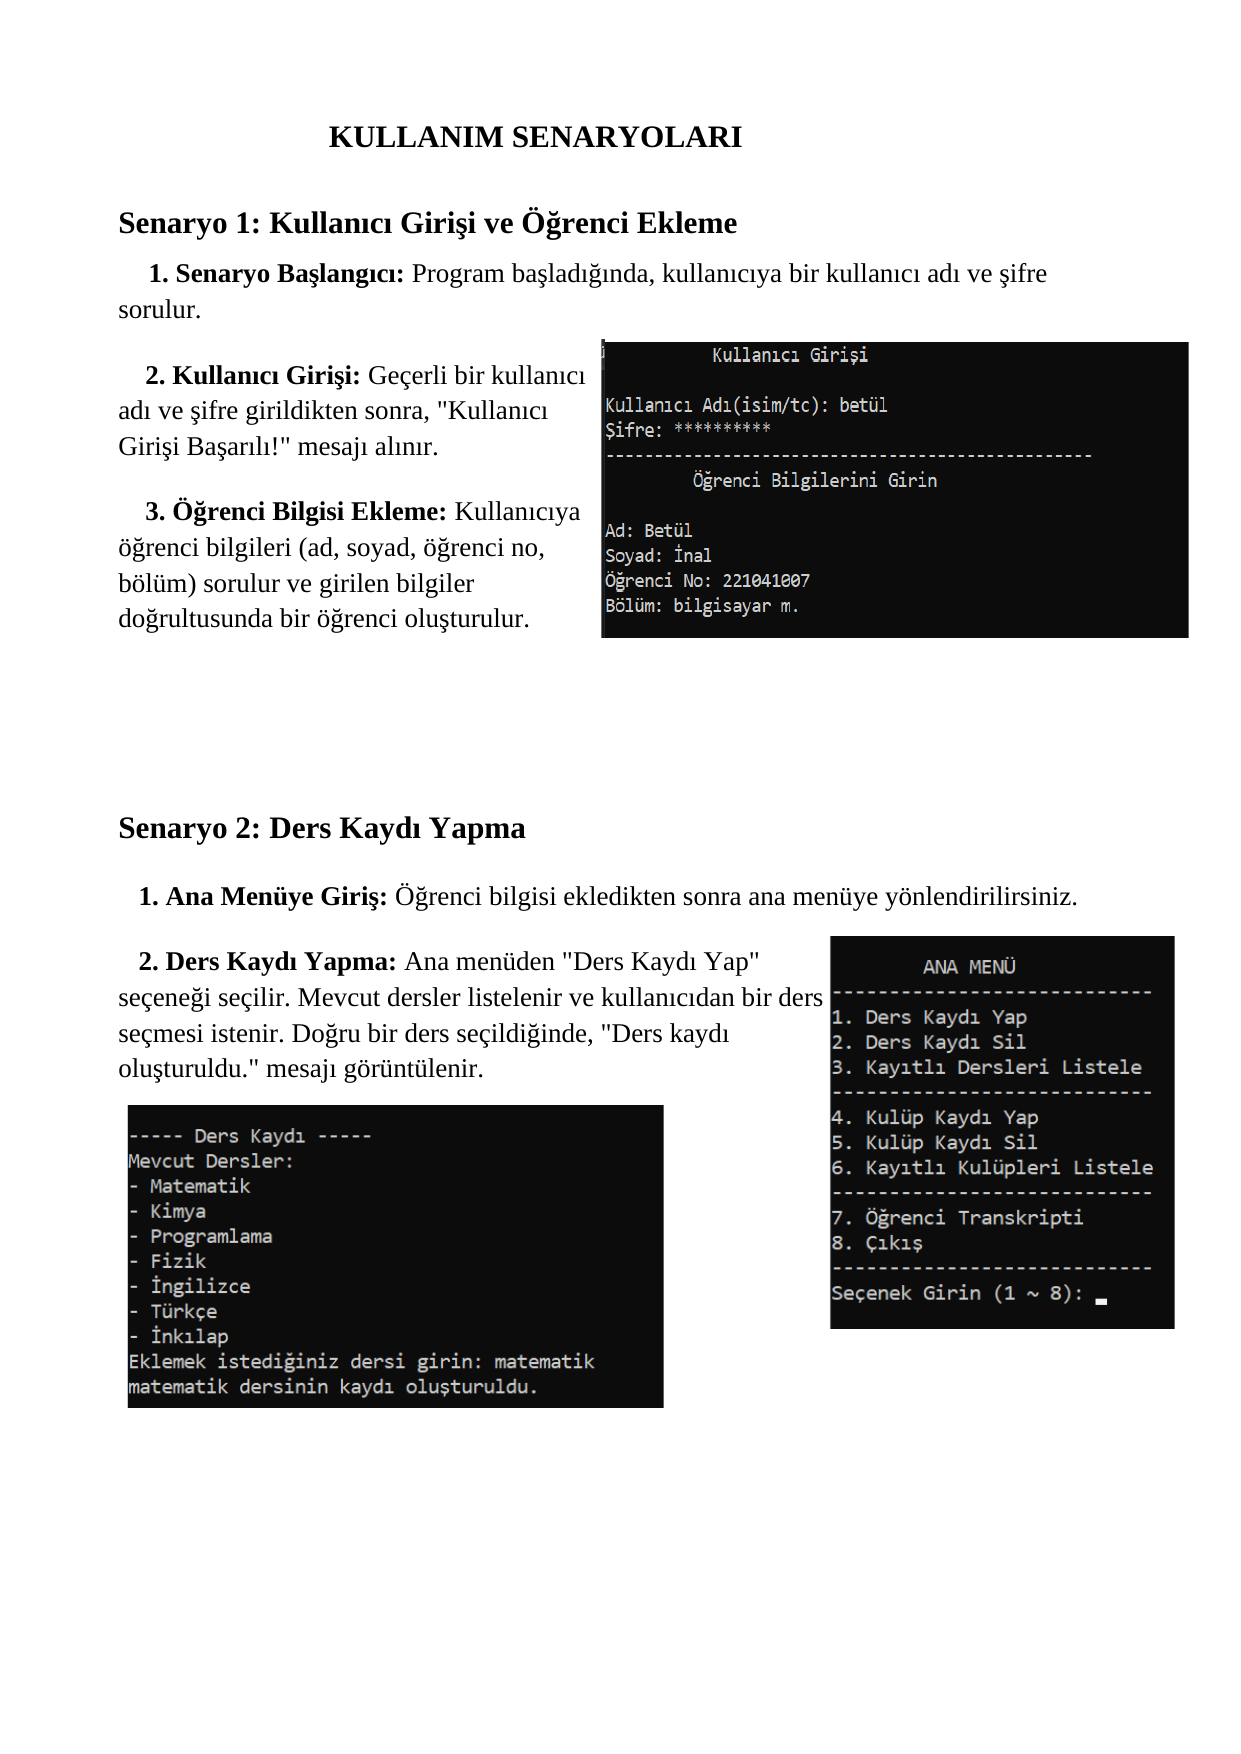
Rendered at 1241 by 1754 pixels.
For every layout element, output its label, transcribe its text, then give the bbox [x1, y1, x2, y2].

text 2. Ders Kaydı Yapma: Ana menüden "Ders Kaydı Yap" seçeneği seçilir. Mevcut dersler listelenir ve kullanıcıdan bir ders seçmesi istenir. Doğru bir ders seçildiğinde, "Ders kaydı oluşturuldu." mesajı görüntülenir. [118, 945, 829, 1083]
picture [829, 936, 1175, 1329]
text Senaryo 2: Ders Kaydı Yapma [118, 809, 1122, 845]
text 1. Ana Menüye Giriş: Öğrenci bilgisi ekledikten sonra ana menüye yönlendirilirsiniz. [118, 880, 1122, 911]
text 2. Kullanıcı Girişi: Geçerli bir kullanıcı adı ve şifre girildikten sonra, "Kullanıcı Girişi Başarılı!" mesajı alınır. [118, 359, 601, 461]
text KULLANIM SENARYOLARI [118, 118, 1122, 154]
picture [601, 339, 1189, 638]
picture [127, 1105, 664, 1408]
text 3. Öğrenci Bilgisi Ekleme: Kullanıcıya öğrenci bilgileri (ad, soyad, öğrenci no, bölüm) sorulur ve girilen bilgiler doğrultusunda bir öğrenci oluşturulur. [118, 495, 601, 634]
subtitle Senaryo 1: Kullanıcı Girişi ve Öğrenci Ekleme [118, 204, 1122, 241]
text 1. Senaryo Başlangıcı: Program başladığında, kullanıcıya bir kullanıcı adı ve şifre sorulur. [118, 253, 1122, 325]
